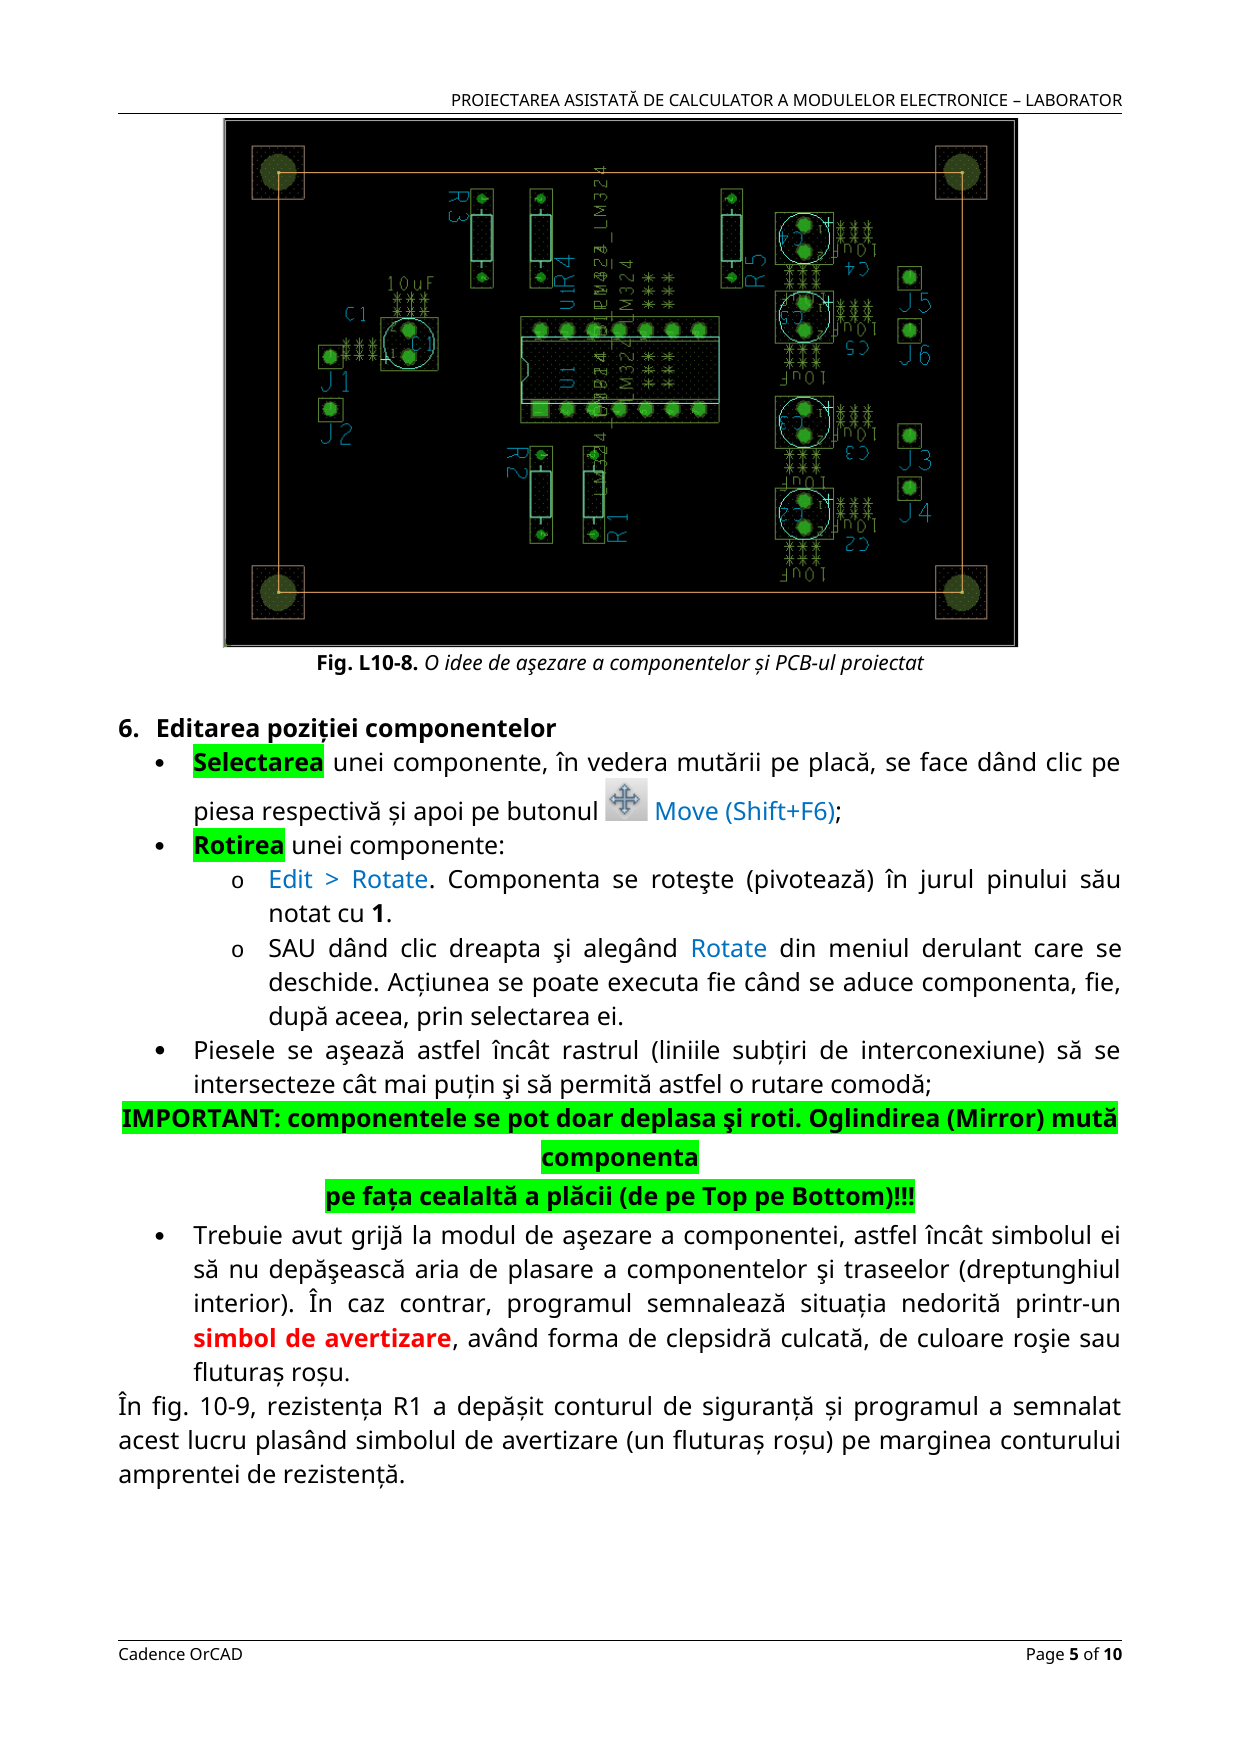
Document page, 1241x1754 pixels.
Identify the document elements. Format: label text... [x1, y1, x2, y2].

list pe fața cealaltă a plăcii (de pe Top pe Bottom)!!! [118, 1179, 1122, 1213]
picture [605, 778, 648, 821]
list Rotirea unei componente: [156, 828, 1122, 862]
list Trebuie avut grijă la modul de aşezare a componentei, astfel încât simbolul ei să nu depăşească aria de plasare a componentelor şi traseelor (dreptunghiul interior). În caz contrar, programul semnalează situația nedorită printr-un simbol de avertizare, având forma de clepsidră culcată, de culoare roşie sau fluturaș roșu. [156, 1218, 1122, 1388]
text Fig. L10-8. O idee de aşezare a componentelor și PCB-ul proiectat [118, 648, 1122, 676]
text În fig. 10-9, rezistența R1 a depășit conturul de siguranță și programul a semnalat acest lucru plasând simbolul de avertizare (un fluturaș roșu) pe marginea conturului amprentei de rezistență. [118, 1388, 1122, 1491]
list Edit > Rotate. Componenta se roteşte (pivotează) în jurul pinului său notat cu 1. [231, 862, 1122, 930]
list Piesele se aşează astfel încât rastrul (liniile subțiri de interconexiune) să se intersecteze cât mai puțin şi să permită astfel o rutare comodă; [156, 1032, 1122, 1101]
list SAU dând clic dreapta şi alegând Rotate din meniul derulant care se deschide. Acțiunea se poate executa fie când se aduce componenta, fie, după aceea, prin selectarea ei. [231, 930, 1122, 1032]
list IMPORTANT: componentele se pot doar deplasa şi roti. Oglindirea (Mirror) mută componenta [118, 1101, 1122, 1174]
picture [222, 118, 1019, 648]
list Selectarea unei componente, în vedera mutării pe placă, se face dând clic pe piesa respectivă și apoi pe butonul Move (Shift+F6); [156, 744, 1122, 828]
list Editarea poziției componentelor [118, 710, 1122, 744]
